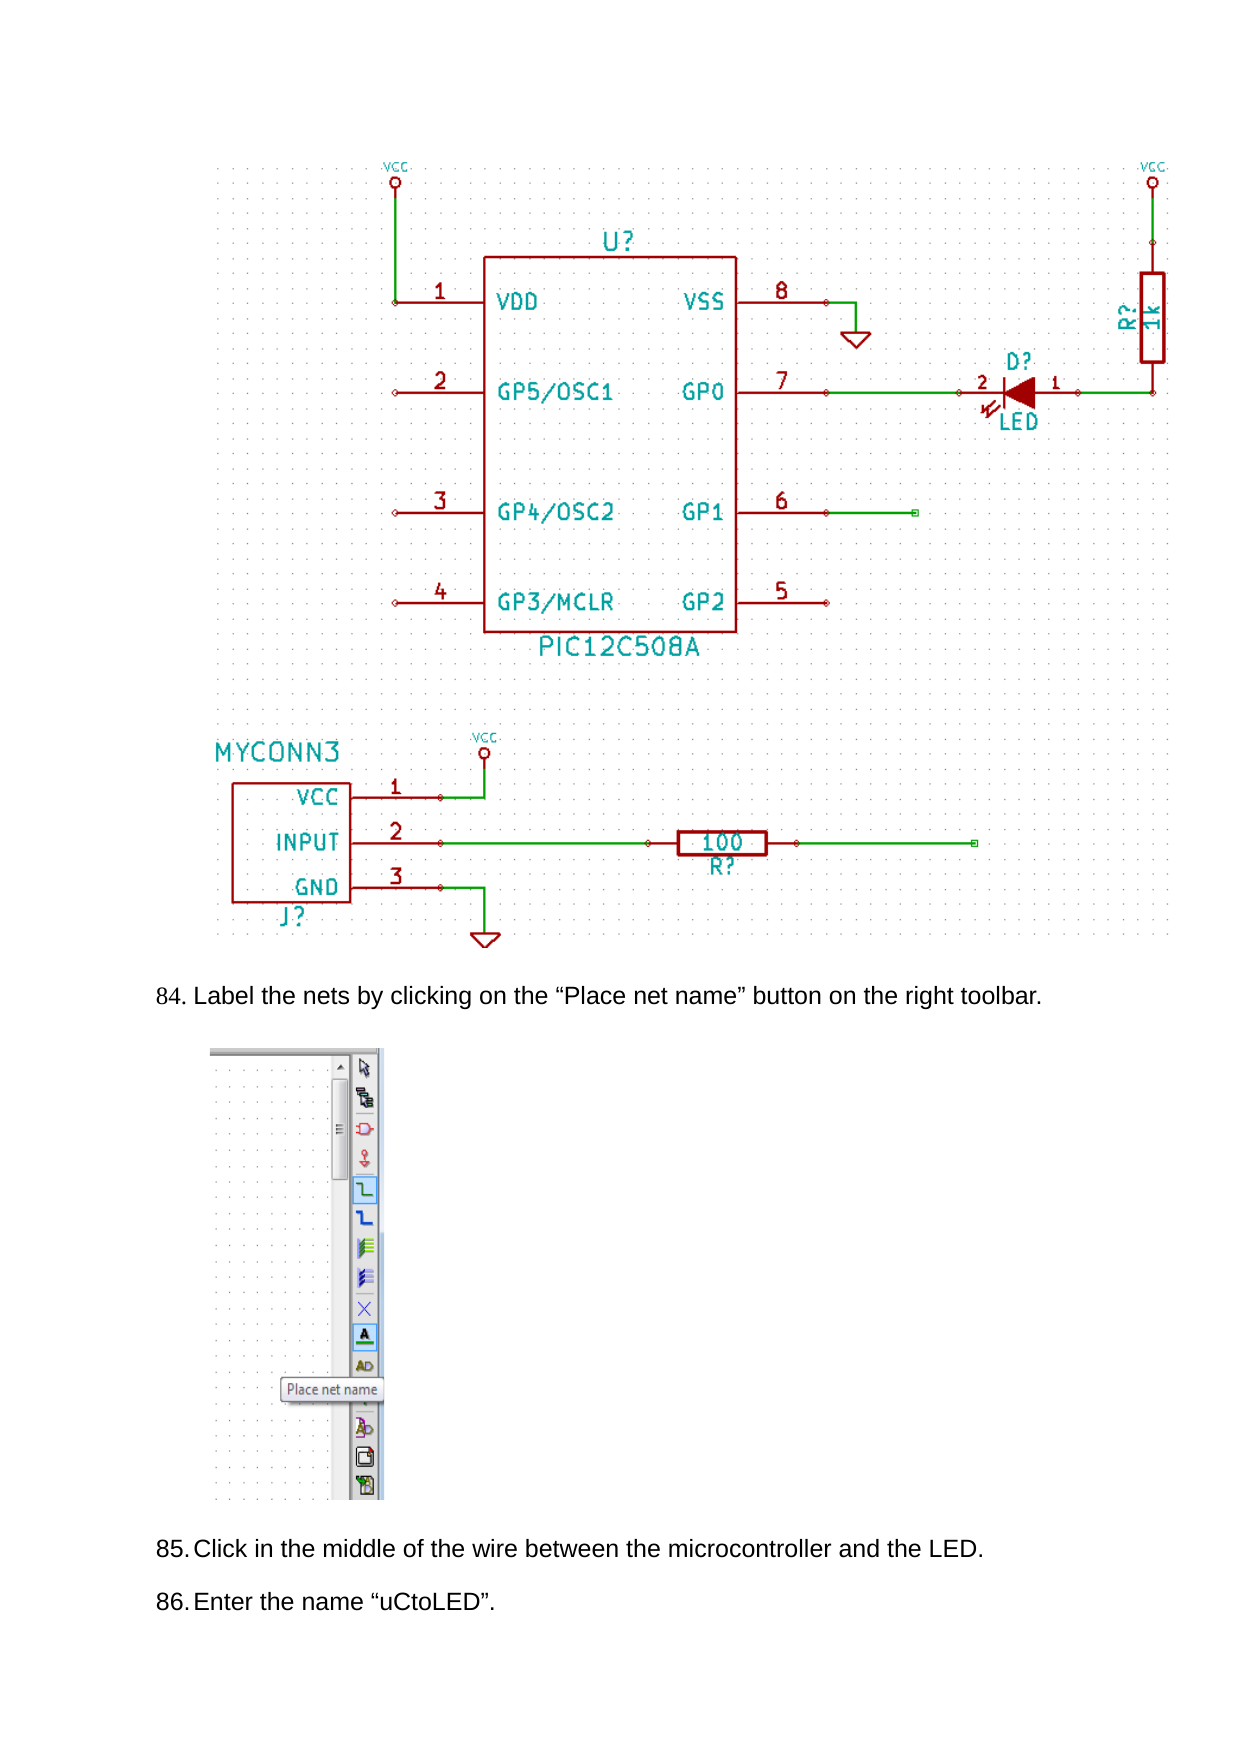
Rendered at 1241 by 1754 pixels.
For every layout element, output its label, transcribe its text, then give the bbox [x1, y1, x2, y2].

list [156, 118, 1122, 956]
list Label the nets by clicking on the “Place net name” button on the right toolbar. [156, 981, 1122, 1508]
list Enter the name “uCtoLED”. [156, 1587, 1122, 1616]
list Click in the middle of the wire between the microcontroller and the LED. [156, 1533, 1122, 1562]
picture [209, 156, 1180, 948]
picture [209, 1048, 385, 1500]
